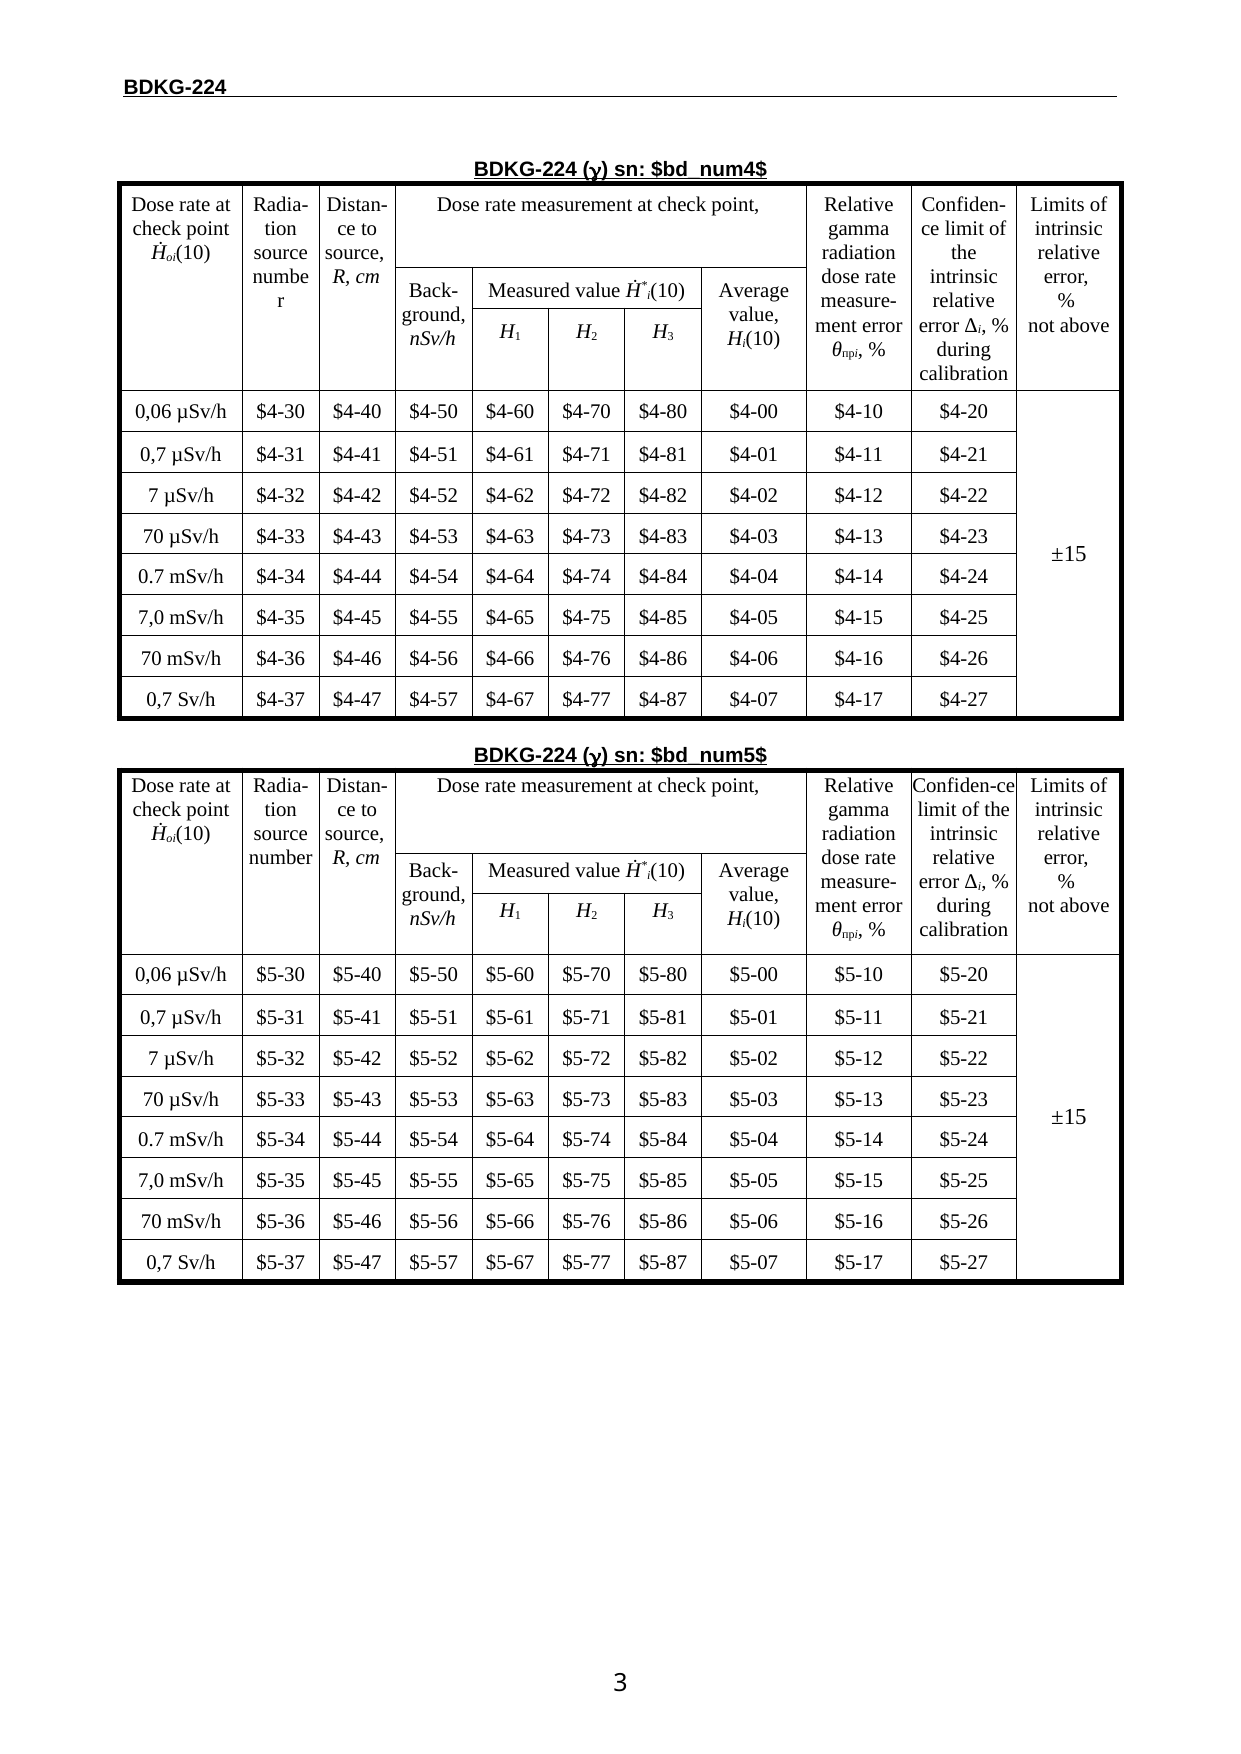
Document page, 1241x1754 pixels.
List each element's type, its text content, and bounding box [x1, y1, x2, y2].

table_cell $5-71 [549, 995, 624, 1035]
table_cell $4-47 [320, 677, 395, 716]
table_cell $5-57 [396, 1240, 472, 1279]
table_cell $4-52 [396, 473, 472, 513]
table_cell $5-17 [807, 1240, 911, 1279]
table_cell $5-34 [243, 1117, 319, 1157]
table_cell $5-76 [549, 1199, 624, 1239]
table_cell $4-16 [807, 636, 911, 676]
table_cell $5-40 [320, 955, 395, 994]
table_header BDKG-224 (γ) sn: $bd_num4$ [119, 135, 1121, 181]
table_cell $4-61 [473, 432, 548, 472]
table_cell $4-81 [625, 432, 701, 472]
table_cell $5-70 [549, 955, 624, 994]
table_cell $4-83 [625, 514, 701, 553]
table_cell Back-ground, nSv/h [396, 854, 472, 953]
table_cell $4-60 [473, 391, 548, 431]
table_cell $5-43 [320, 1077, 395, 1116]
table_cell $4-02 [702, 473, 806, 513]
table_cell $4-57 [396, 677, 472, 716]
table_cell $4-17 [807, 677, 911, 716]
table_cell $5-01 [702, 995, 806, 1035]
table_cell $5-36 [243, 1199, 319, 1239]
table_cell $4-77 [549, 677, 624, 716]
table_cell Distan-ce to source, R, сm [320, 186, 395, 390]
table_cell 0,7 µSv/h [122, 995, 242, 1035]
table_cell $5-50 [396, 955, 472, 994]
table_cell Confiden-ce limit of the intrinsic relative error Δi, % during calibration [912, 773, 1016, 953]
table_cell $5-05 [702, 1158, 806, 1198]
table_cell $4-50 [396, 391, 472, 431]
table_cell H2 [549, 894, 624, 953]
table_cell $5-73 [549, 1077, 624, 1116]
table_cell $4-45 [320, 595, 395, 635]
table_cell $4-80 [625, 391, 701, 431]
table_cell $5-64 [473, 1117, 548, 1157]
table_cell 7 µSv/h [122, 473, 242, 513]
table_cell Measured value Ḣ*i(10) [473, 268, 701, 308]
table_cell Radia-tion source number [243, 773, 319, 953]
table_cell $5-81 [625, 995, 701, 1035]
table_cell ±15 [1017, 391, 1119, 716]
table_cell $5-37 [243, 1240, 319, 1279]
table_cell $5-56 [396, 1199, 472, 1239]
table_cell Measured value Ḣ*i(10) [473, 854, 701, 893]
table_cell Relative gamma radiation dose rate measure-ment error θпрi, % [807, 186, 911, 390]
table_cell $4-22 [912, 473, 1016, 513]
table_cell $4-82 [625, 473, 701, 513]
table_cell $4-44 [320, 554, 395, 594]
table_cell $4-05 [702, 595, 806, 635]
table_cell 0,06 µSv/h [122, 955, 242, 994]
table_cell $4-37 [243, 677, 319, 716]
table_cell $5-04 [702, 1117, 806, 1157]
table_cell $4-73 [549, 514, 624, 553]
table_cell $4-32 [243, 473, 319, 513]
table_header BDKG-224 (γ) sn: $bd_num5$ [119, 721, 1121, 767]
table_cell $4-34 [243, 554, 319, 594]
table_cell Dose rate measurement at check point, [396, 773, 806, 853]
table_cell $5-46 [320, 1199, 395, 1239]
table_cell $4-10 [807, 391, 911, 431]
table_cell $5-62 [473, 1036, 548, 1076]
table_cell $5-41 [320, 995, 395, 1035]
table_cell $5-35 [243, 1158, 319, 1198]
table_cell Back-ground, nSv/h [396, 268, 472, 390]
table_cell H3 [625, 894, 701, 953]
table_cell Average value, Hi(10) [702, 854, 806, 953]
table_cell $4-84 [625, 554, 701, 594]
table_cell $4-00 [702, 391, 806, 431]
table_cell H1 [473, 309, 548, 390]
table_cell $4-54 [396, 554, 472, 594]
table_cell $4-64 [473, 554, 548, 594]
table_cell Distan-ce to source, R, сm [320, 773, 395, 953]
table_cell $4-07 [702, 677, 806, 716]
table_cell $5-80 [625, 955, 701, 994]
table_cell H2 [549, 309, 624, 390]
table_cell $4-74 [549, 554, 624, 594]
table_cell $5-12 [807, 1036, 911, 1076]
table_cell $5-86 [625, 1199, 701, 1239]
table_cell $5-55 [396, 1158, 472, 1198]
table_cell $4-15 [807, 595, 911, 635]
table_cell 70 µSv/h [122, 514, 242, 553]
table_cell $4-42 [320, 473, 395, 513]
table_cell $5-15 [807, 1158, 911, 1198]
table_cell $5-13 [807, 1077, 911, 1116]
table_cell $4-75 [549, 595, 624, 635]
table_cell $5-67 [473, 1240, 548, 1279]
table_cell $5-14 [807, 1117, 911, 1157]
table_cell 7 µSv/h [122, 1036, 242, 1076]
table_cell $4-40 [320, 391, 395, 431]
table_cell $5-30 [243, 955, 319, 994]
table_cell Limits of intrinsic relative error, % not above [1017, 773, 1119, 953]
table_cell $5-03 [702, 1077, 806, 1116]
table_cell $5-11 [807, 995, 911, 1035]
table_cell $4-33 [243, 514, 319, 553]
table_cell $5-77 [549, 1240, 624, 1279]
table_cell $5-24 [912, 1117, 1016, 1157]
table_cell $5-23 [912, 1077, 1016, 1116]
table_cell 70 mSv/h [122, 636, 242, 676]
table_cell $4-63 [473, 514, 548, 553]
table_cell $4-31 [243, 432, 319, 472]
table_cell Relative gamma radiation dose rate measure-ment error θпрi, % [807, 773, 911, 953]
table_cell $4-53 [396, 514, 472, 553]
table_cell $4-43 [320, 514, 395, 553]
table_cell $5-72 [549, 1036, 624, 1076]
table_cell $4-27 [912, 677, 1016, 716]
table_cell $4-23 [912, 514, 1016, 553]
table_cell $4-04 [702, 554, 806, 594]
table_cell $4-87 [625, 677, 701, 716]
table_cell $4-20 [912, 391, 1016, 431]
table_cell 0,7 Sv/h [122, 1240, 242, 1279]
table_cell $4-70 [549, 391, 624, 431]
table_cell $5-84 [625, 1117, 701, 1157]
table_cell $5-87 [625, 1240, 701, 1279]
table_cell $5-00 [702, 955, 806, 994]
table_cell Confiden-ce limit of the intrinsic relative error Δi, % during calibration [912, 186, 1016, 390]
table_cell $5-07 [702, 1240, 806, 1279]
table_cell $5-33 [243, 1077, 319, 1116]
table_cell $4-62 [473, 473, 548, 513]
table_cell $4-72 [549, 473, 624, 513]
table_cell $5-25 [912, 1158, 1016, 1198]
table_cell Dose rate at check point Ḣoi(10) [122, 186, 242, 390]
table_cell $5-60 [473, 955, 548, 994]
table_cell $5-21 [912, 995, 1016, 1035]
table_cell 0.7 mSv/h [122, 554, 242, 594]
table_cell $4-65 [473, 595, 548, 635]
table_cell $5-75 [549, 1158, 624, 1198]
table_cell $5-42 [320, 1036, 395, 1076]
table_cell $4-36 [243, 636, 319, 676]
table_cell Radia-tion source number [243, 186, 319, 390]
table_cell H3 [625, 309, 701, 390]
table_cell $5-16 [807, 1199, 911, 1239]
table_cell $5-63 [473, 1077, 548, 1116]
table_cell $5-44 [320, 1117, 395, 1157]
table_cell 7,0 mSv/h [122, 1158, 242, 1198]
table_cell $4-01 [702, 432, 806, 472]
table_cell 70 mSv/h [122, 1199, 242, 1239]
table_cell $5-61 [473, 995, 548, 1035]
table_cell $4-25 [912, 595, 1016, 635]
table_cell $5-31 [243, 995, 319, 1035]
table_cell $4-21 [912, 432, 1016, 472]
table_cell $4-35 [243, 595, 319, 635]
table_cell Limits of intrinsic relative error, % not above [1017, 186, 1119, 390]
table_cell $5-83 [625, 1077, 701, 1116]
table_cell 70 µSv/h [122, 1077, 242, 1116]
table_cell $5-65 [473, 1158, 548, 1198]
table_cell H1 [473, 894, 548, 953]
table_cell $5-20 [912, 955, 1016, 994]
table_cell $5-22 [912, 1036, 1016, 1076]
table_cell ±15 [1017, 955, 1119, 1279]
table_cell $5-53 [396, 1077, 472, 1116]
table_cell 0,7 µSv/h [122, 432, 242, 472]
table_cell $5-54 [396, 1117, 472, 1157]
table_cell $4-55 [396, 595, 472, 635]
table_cell $4-56 [396, 636, 472, 676]
table_cell $4-51 [396, 432, 472, 472]
table_cell $5-47 [320, 1240, 395, 1279]
table_cell $4-85 [625, 595, 701, 635]
table_cell $4-24 [912, 554, 1016, 594]
table_cell Average value, Hi(10) [702, 268, 806, 390]
table_cell $5-82 [625, 1036, 701, 1076]
table_cell $4-30 [243, 391, 319, 431]
table_cell $4-12 [807, 473, 911, 513]
table_cell $5-66 [473, 1199, 548, 1239]
table_cell $5-74 [549, 1117, 624, 1157]
table_cell $4-11 [807, 432, 911, 472]
table_cell $5-26 [912, 1199, 1016, 1239]
table_cell $4-26 [912, 636, 1016, 676]
table_cell $5-51 [396, 995, 472, 1035]
table_cell $5-02 [702, 1036, 806, 1076]
table_cell $4-46 [320, 636, 395, 676]
table_cell $5-06 [702, 1199, 806, 1239]
table_cell $4-71 [549, 432, 624, 472]
table_cell $5-45 [320, 1158, 395, 1198]
table_cell $4-14 [807, 554, 911, 594]
table_cell 7,0 mSv/h [122, 595, 242, 635]
table_cell $5-52 [396, 1036, 472, 1076]
table_cell $4-13 [807, 514, 911, 553]
table_cell $5-32 [243, 1036, 319, 1076]
table_cell $4-41 [320, 432, 395, 472]
table_cell $5-85 [625, 1158, 701, 1198]
table_cell $4-66 [473, 636, 548, 676]
table_cell $4-03 [702, 514, 806, 553]
table_cell 0.7 mSv/h [122, 1117, 242, 1157]
table_cell $5-27 [912, 1240, 1016, 1279]
table_cell Dose rate measurement at check point, [396, 186, 806, 267]
table_cell 0,7 Sv/h [122, 677, 242, 716]
table_cell Dose rate at check point Ḣoi(10) [122, 773, 242, 953]
table_cell 0,06 µSv/h [122, 391, 242, 431]
table_cell $5-10 [807, 955, 911, 994]
table_cell $4-76 [549, 636, 624, 676]
table_cell $4-86 [625, 636, 701, 676]
table_cell $4-06 [702, 636, 806, 676]
table_cell $4-67 [473, 677, 548, 716]
